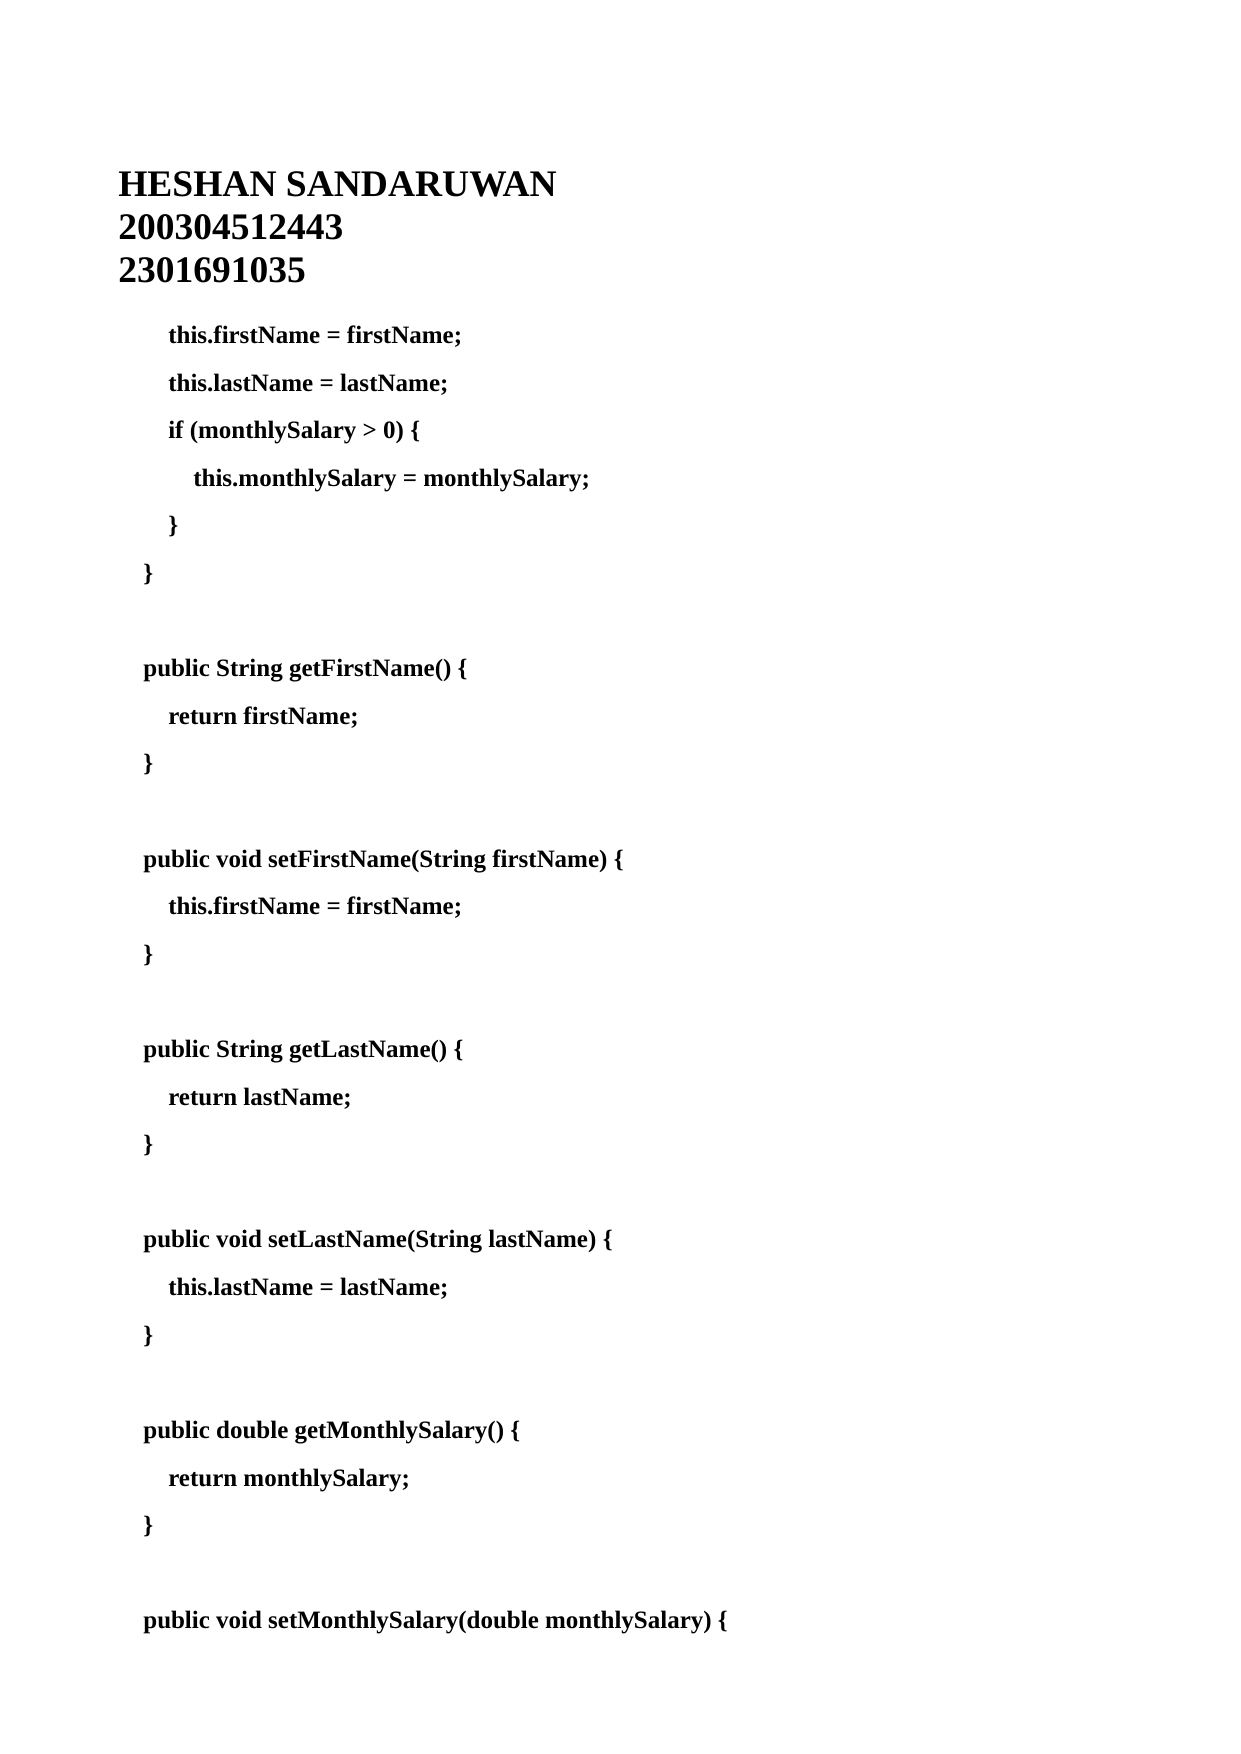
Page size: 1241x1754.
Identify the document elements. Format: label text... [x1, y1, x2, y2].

text this.lastName = lastName; [118, 368, 1122, 396]
text } [118, 748, 1122, 777]
text this.firstName = firstName; [118, 320, 1122, 349]
text this.monthlySalary = monthlySalary; [118, 463, 1122, 492]
text } [118, 558, 1122, 587]
text public String getLastName() { [118, 1034, 1122, 1063]
text } [118, 939, 1122, 968]
text } [118, 1320, 1122, 1348]
text } [118, 1510, 1122, 1539]
text return firstName; [118, 701, 1122, 730]
text return lastName; [118, 1082, 1122, 1111]
text return monthlySalary; [118, 1463, 1122, 1491]
text public void setLastName(String lastName) { [118, 1224, 1122, 1253]
text this.firstName = firstName; [118, 891, 1122, 920]
text public void setMonthlySalary(double monthlySalary) { [118, 1605, 1122, 1634]
text this.lastName = lastName; [118, 1272, 1122, 1301]
text if (monthlySalary > 0) { [118, 415, 1122, 444]
text public String getFirstName() { [118, 653, 1122, 682]
text } [118, 511, 1122, 539]
text public double getMonthlySalary() { [118, 1415, 1122, 1444]
text public void setFirstName(String firstName) { [118, 844, 1122, 872]
text } [118, 1129, 1122, 1158]
